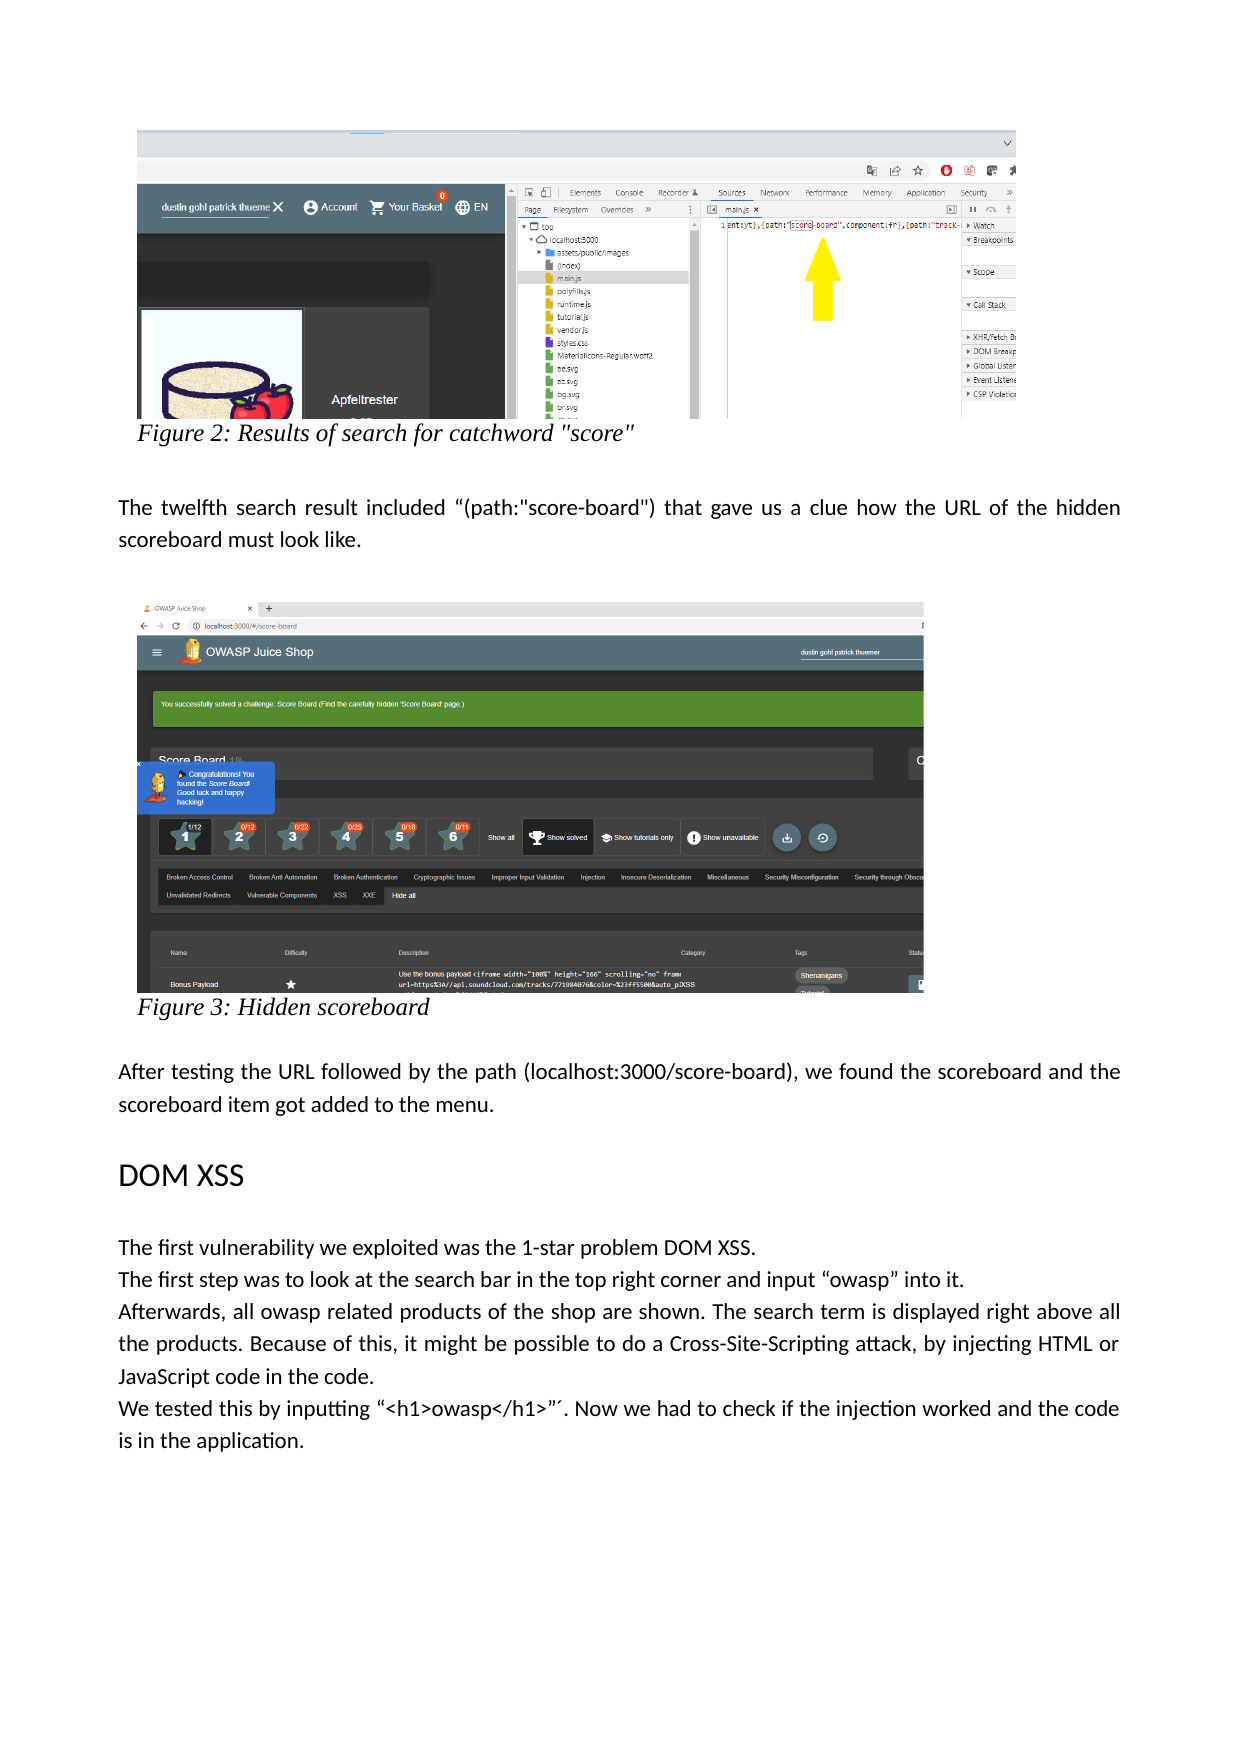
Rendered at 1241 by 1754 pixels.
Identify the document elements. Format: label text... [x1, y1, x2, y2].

picture [137, 602, 924, 993]
text After testing the URL followed by the path (localhost:3000/score-board), we found the scoreboard and the scoreboard item got added to the menu. [118, 1057, 1122, 1118]
text Afterwards, all owasp related products of the shop are shown. The search term is displayed right above all the products. Because of this, it might be possible to do a Cross-Site-Scripting attack, by injecting HTML or JavaScript code in the code. [118, 1297, 1122, 1390]
text The twelfth search result included “(path:"score-board") that gave us a clue how the URL of the hidden scoreboard must look like. [118, 493, 1122, 553]
picture [137, 130, 1017, 419]
text DOM XSS [118, 1154, 1122, 1195]
text Figure 2: Results of search for catchword "score" [137, 419, 1016, 447]
text We tested this by inputting “<h1>owasp</h1>”´. Now we had to check if the injection worked and the code is in the application. [118, 1394, 1122, 1454]
text The first vulnerability we exploited was the 1-star problem DOM XSS. [118, 1233, 1122, 1261]
text Figure 3: Hidden scoreboard [137, 993, 924, 1021]
text The first step was to look at the search bar in the top right corner and input “owasp” into it. [118, 1265, 1122, 1293]
